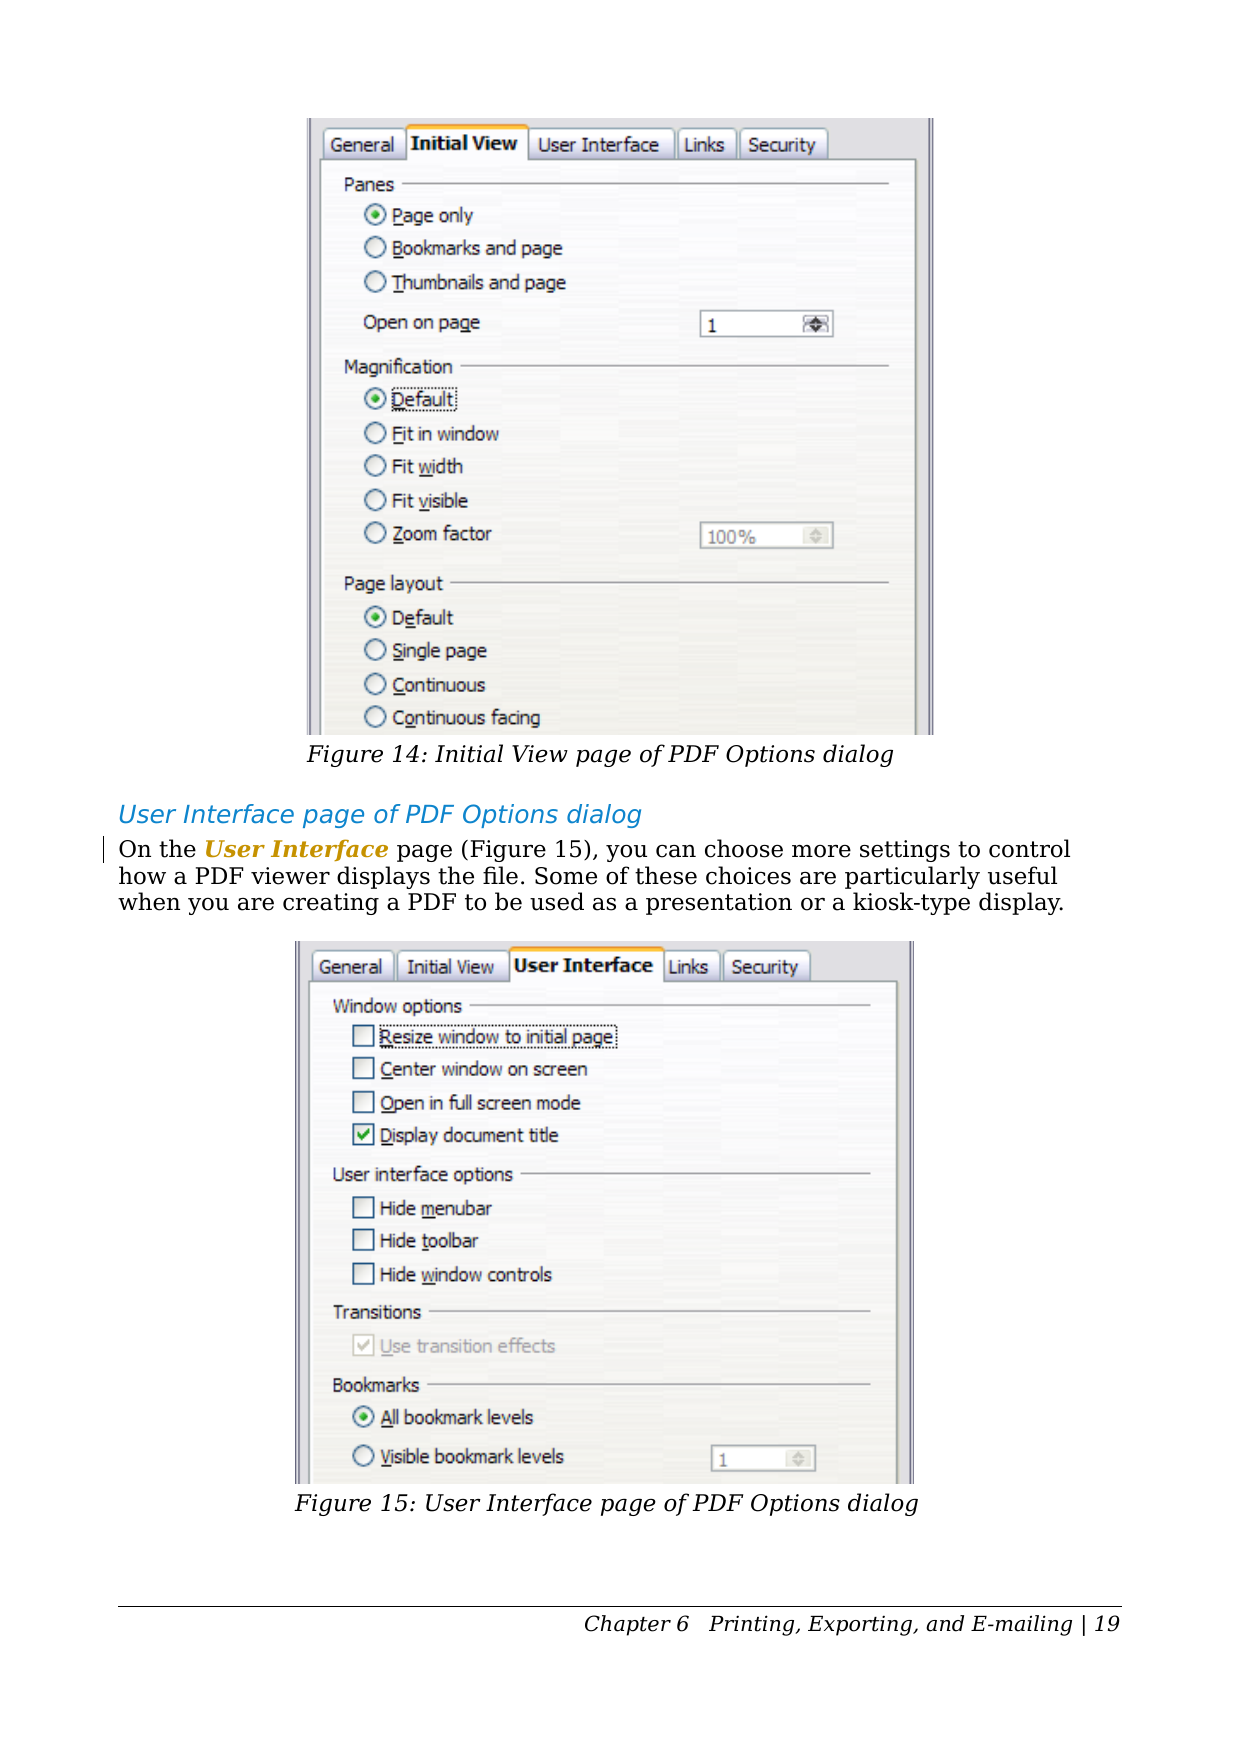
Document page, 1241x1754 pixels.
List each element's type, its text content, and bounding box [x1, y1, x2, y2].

text Figure 14: Initial View page of PDF Options dialog [307, 741, 933, 767]
text Figure 15: User Interface page of PDF Options dialog [295, 1490, 945, 1516]
subtitle User Interface page of PDF Options dialog [118, 800, 1122, 829]
text On the User Interface page (Figure 15), you can choose more settings to control how a PDF viewer displays the file. Some of these choices are particularly useful when you are creating a PDF to be used as a presentation or a kiosk-type display. [118, 836, 1122, 916]
picture [295, 941, 914, 1484]
picture [306, 118, 934, 735]
